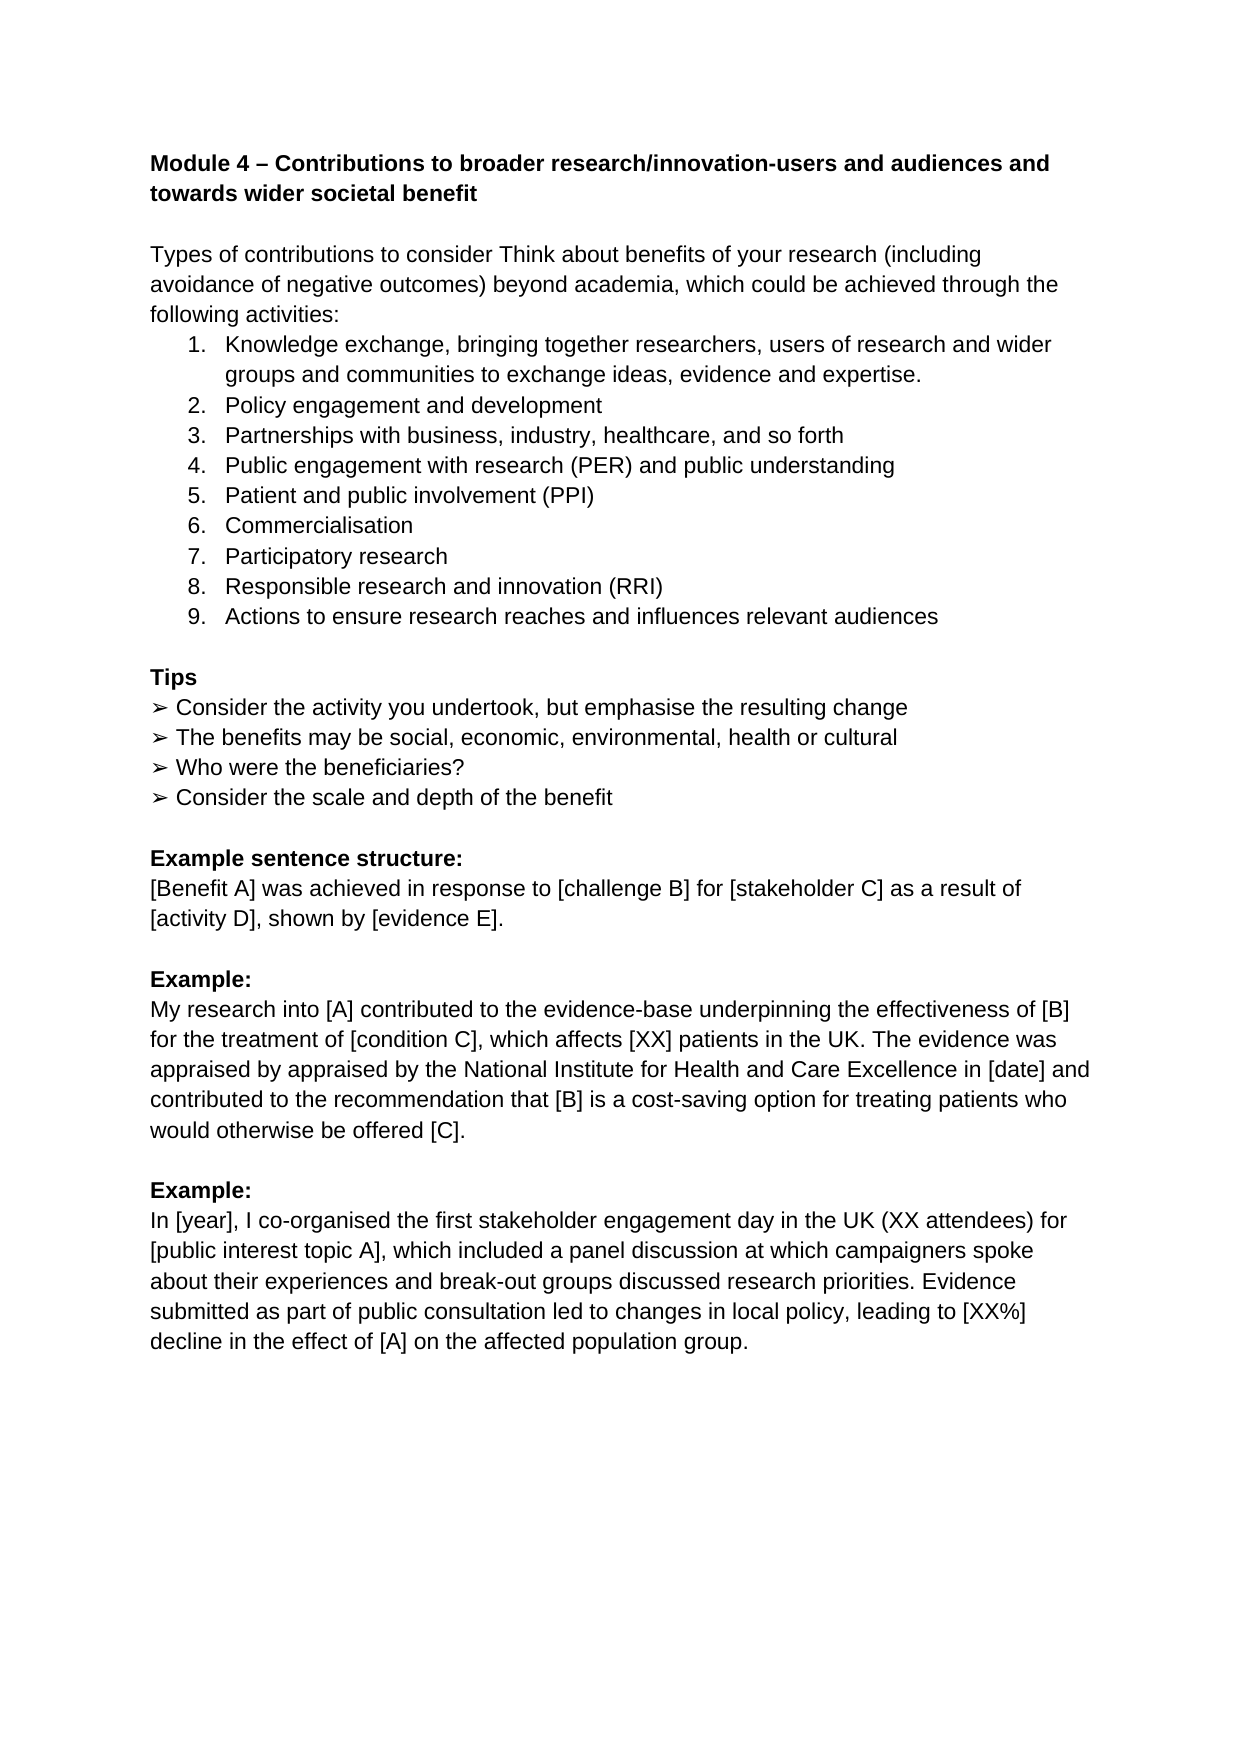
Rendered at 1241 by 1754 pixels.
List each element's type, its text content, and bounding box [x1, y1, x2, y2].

text In [year], I co-organised the first stakeholder engagement day in the UK (XX attendees) for [public interest topic A], which included a panel discussion at which campaigners spoke about their experiences and break-out groups discussed research priorities. Evidence submitted as part of public consultation led to changes in local policy, leading to [XX%] decline in the effect of [A] on the affected population group. [150, 1207, 1090, 1354]
text My research into [A] contributed to the evidence-base underpinning the effectiveness of [B] for the treatment of [condition C], which affects [XX] patients in the UK. The evidence was appraised by appraised by the National Institute for Health and Care Excellence in [date] and contributed to the recommendation that [B] is a cost-saving option for treating patients who would otherwise be offered [C]. [150, 996, 1090, 1143]
list Actions to ensure research reaches and influences relevant audiences [187, 603, 1090, 629]
list Knowledge exchange, bringing together researchers, users of research and wider groups and communities to exchange ideas, evidence and expertise. [187, 331, 1090, 388]
list Policy engagement and development [187, 392, 1090, 418]
text ➢ Who were the beneficiaries? [150, 754, 1090, 781]
text Example sentence structure: [150, 845, 1090, 871]
text Tips [150, 663, 1090, 690]
list Partnerships with business, industry, healthcare, and so forth [187, 422, 1090, 448]
list Patient and public involvement (PPI) [187, 482, 1090, 509]
text Example: [150, 966, 1090, 992]
text ➢ Consider the scale and depth of the benefit [150, 784, 1090, 811]
text Module 4 – Contributions to broader research/innovation-users and audiences and towards wider societal benefit [150, 150, 1090, 207]
text [Benefit A] was achieved in response to [challenge B] for [stakeholder C] as a result of [activity D], shown by [evidence E]. [150, 875, 1090, 932]
text ➢ Consider the activity you undertook, but emphasise the resulting change [150, 694, 1090, 720]
list Public engagement with research (PER) and public understanding [187, 452, 1090, 478]
text ➢ The benefits may be social, economic, environmental, health or cultural [150, 724, 1090, 750]
list Participatory research [187, 543, 1090, 569]
text Types of contributions to consider Think about benefits of your research (including avoidance of negative outcomes) beyond academia, which could be achieved through the following activities: [150, 241, 1090, 327]
list Commercialisation [187, 512, 1090, 539]
text Example: [150, 1177, 1090, 1203]
list Responsible research and innovation (RRI) [187, 573, 1090, 599]
